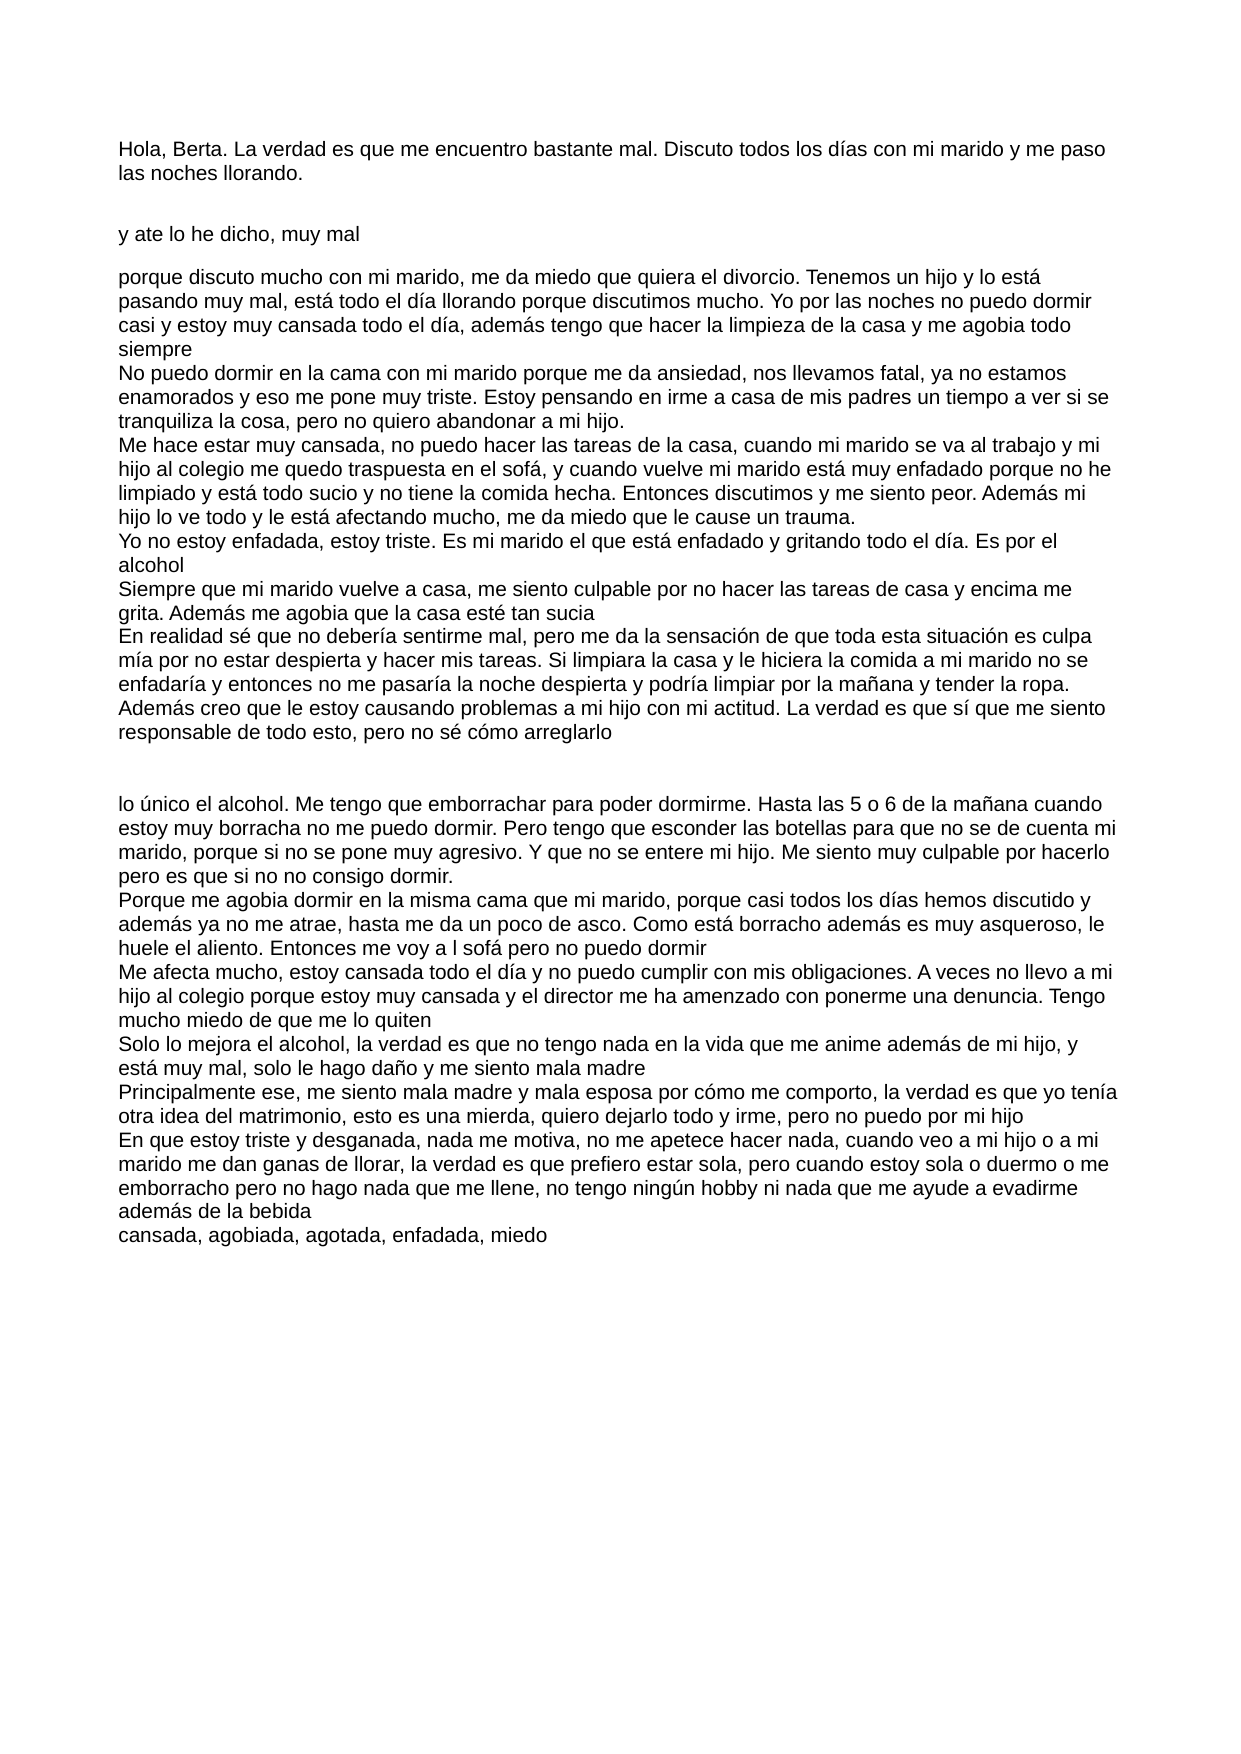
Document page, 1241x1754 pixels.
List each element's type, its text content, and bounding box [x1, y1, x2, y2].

text siempre [118, 337, 1122, 361]
text No puedo dormir en la cama con mi marido porque me da ansiedad, nos llevamos fatal, ya no estamos enamorados y eso me pone muy triste. Estoy pensando en irme a casa de mis padres un tiempo a ver si se tranquiliza la cosa, pero no quiero abandonar a mi hijo. [118, 361, 1122, 433]
text Yo no estoy enfadada, estoy triste. Es mi marido el que está enfadado y gritando todo el día. Es por el alcohol [118, 528, 1122, 576]
text Porque me agobia dormir en la misma cama que mi marido, porque casi todos los días hemos discutido y además ya no me atrae, hasta me da un poco de asco. Como está borracho además es muy asqueroso, le huele el aliento. Entonces me voy a l sofá pero no puedo dormir [118, 888, 1122, 960]
text Siempre que mi marido vuelve a casa, me siento culpable por no hacer las tareas de casa y encima me grita. Además me agobia que la casa esté tan sucia [118, 576, 1122, 624]
text En que estoy triste y desganada, nada me motiva, no me apetece hacer nada, cuando veo a mi hijo o a mi marido me dan ganas de llorar, la verdad es que prefiero estar sola, pero cuando estoy sola o duermo o me emborracho pero no hago nada que me llene, no tengo ningún hobby ni nada que me ayude a evadirme además de la bebida [118, 1127, 1122, 1223]
text Me afecta mucho, estoy cansada todo el día y no puedo cumplir con mis obligaciones. A veces no llevo a mi hijo al colegio porque estoy muy cansada y el director me ha amenzado con ponerme una denuncia. Tengo mucho miedo de que me lo quiten [118, 960, 1122, 1032]
text lo único el alcohol. Me tengo que emborrachar para poder dormirme. Hasta las 5 o 6 de la mañana cuando estoy muy borracha no me puedo dormir. Pero tengo que esconder las botellas para que no se de cuenta mi marido, porque si no se pone muy agresivo. Y que no se entere mi hijo. Me siento muy culpable por hacerlo pero es que si no no consigo dormir. [118, 792, 1122, 888]
text Principalmente ese, me siento mala madre y mala esposa por cómo me comporto, la verdad es que yo tenía otra idea del matrimonio, esto es una mierda, quiero dejarlo todo y irme, pero no puedo por mi hijo [118, 1079, 1122, 1127]
text Solo lo mejora el alcohol, la verdad es que no tengo nada en la vida que me anime además de mi hijo, y está muy mal, solo le hago daño y me siento mala madre [118, 1032, 1122, 1079]
text cansada, agobiada, agotada, enfadada, miedo [118, 1223, 1122, 1247]
text En realidad sé que no debería sentirme mal, pero me da la sensación de que toda esta situación es culpa mía por no estar despierta y hacer mis tareas. Si limpiara la casa y le hiciera la comida a mi marido no se enfadaría y entonces no me pasaría la noche despierta y podría limpiar por la mañana y tender la ropa. Además creo que le estoy causando problemas a mi hijo con mi actitud. La verdad es que sí que me siento responsable de todo esto, pero no sé cómo arreglarlo [118, 624, 1122, 744]
text y ate lo he dicho, muy mal [118, 222, 1122, 246]
text porque discuto mucho con mi marido, me da miedo que quiera el divorcio. Tenemos un hijo y lo está pasando muy mal, está todo el día llorando porque discutimos mucho. Yo por las noches no puedo dormir casi y estoy muy cansada todo el día, además tengo que hacer la limpieza de la casa y me agobia todo [118, 265, 1122, 337]
text Hola, Berta. La verdad es que me encuentro bastante mal. Discuto todos los días con mi marido y me paso las noches llorando. [118, 137, 1122, 185]
text Me hace estar muy cansada, no puedo hacer las tareas de la casa, cuando mi marido se va al trabajo y mi hijo al colegio me quedo traspuesta en el sofá, y cuando vuelve mi marido está muy enfadado porque no he limpiado y está todo sucio y no tiene la comida hecha. Entonces discutimos y me siento peor. Además mi hijo lo ve todo y le está afectando mucho, me da miedo que le cause un trauma. [118, 433, 1122, 528]
